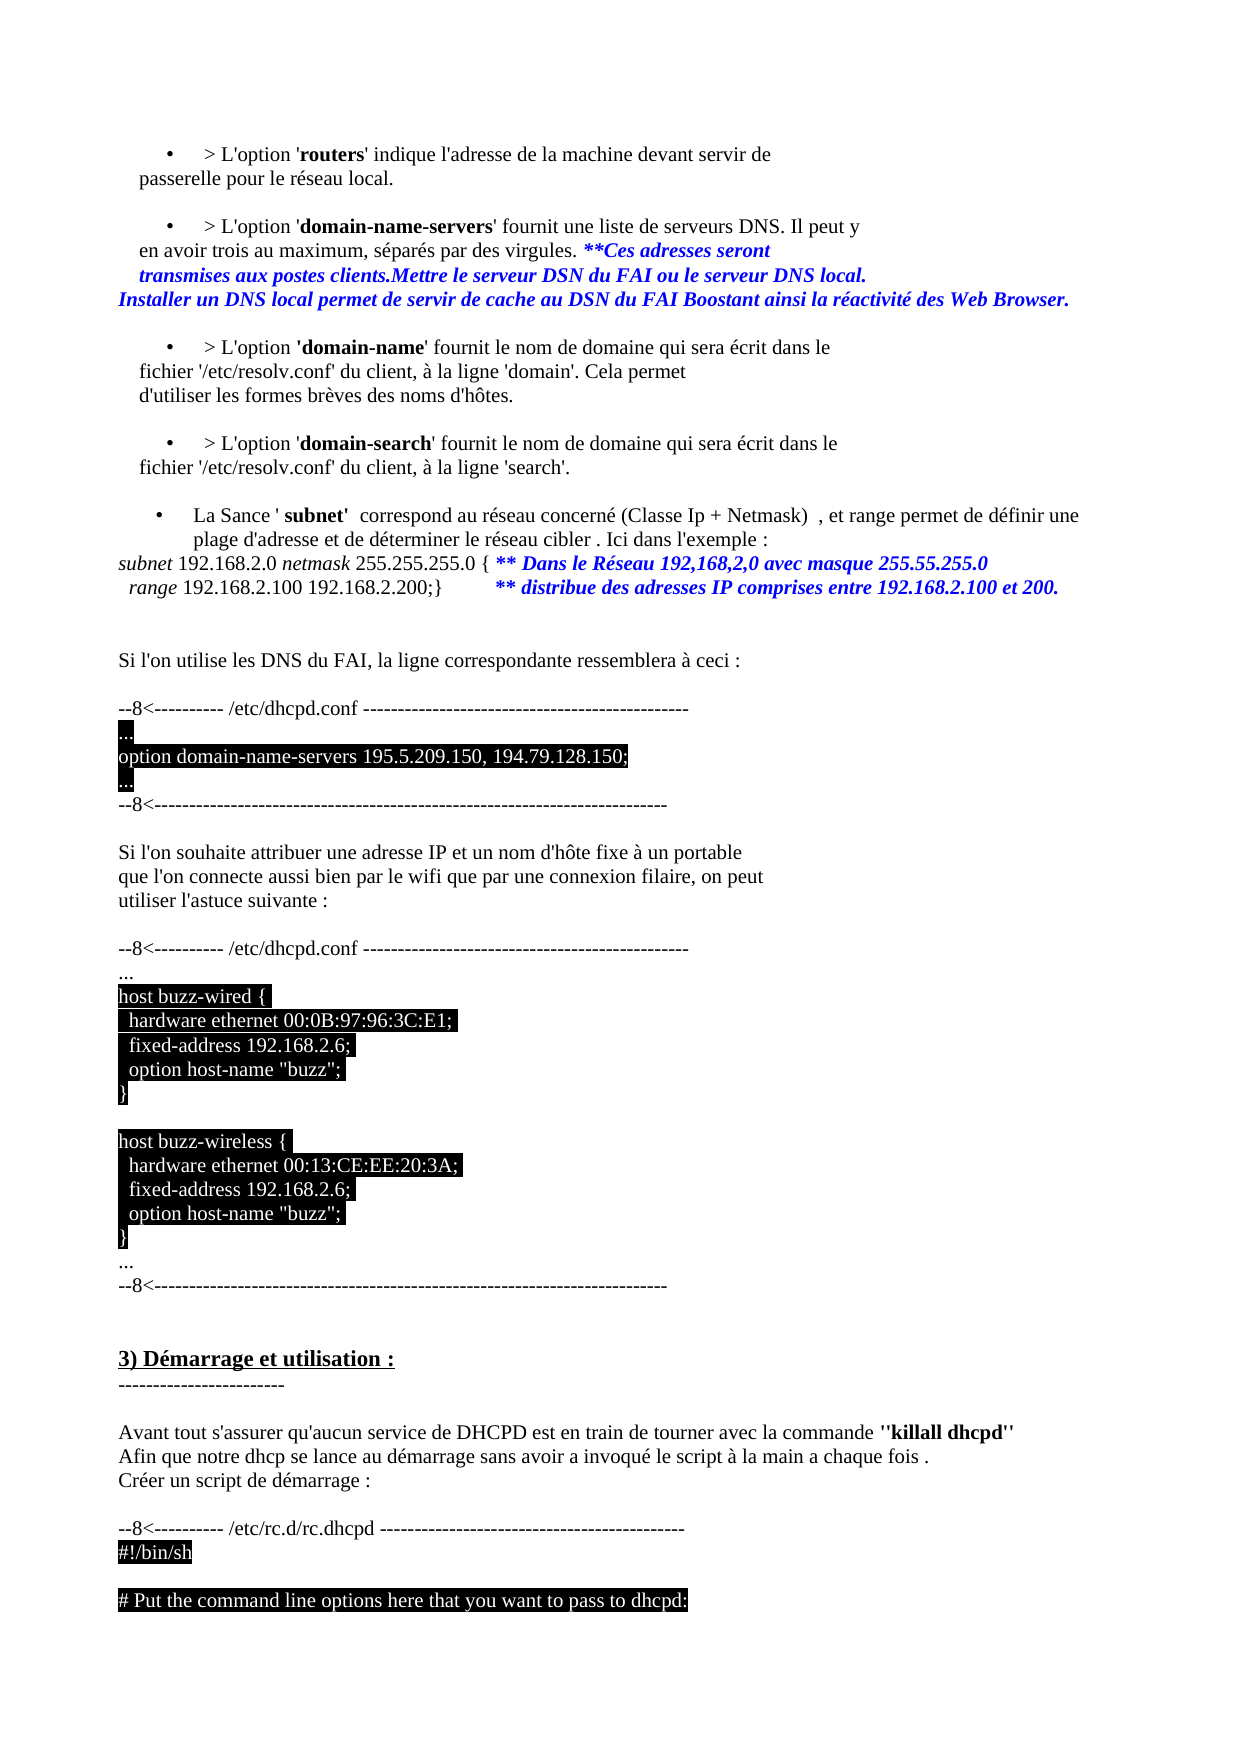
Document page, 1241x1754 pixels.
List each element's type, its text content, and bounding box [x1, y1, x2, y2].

text # Put the command line options here that you want to pass to dhcpd: [118, 1588, 1122, 1612]
text Avant tout s'assurer qu'aucun service de DHCPD est en train de tourner avec la commande ''killall dhcpd'' [118, 1420, 1122, 1444]
text fixed-address 192.168.2.6; [118, 1177, 1122, 1201]
text hardware ethernet 00:13:CE:EE:20:3A; [118, 1153, 1122, 1177]
text que l'on connecte aussi bien par le wifi que par une connexion filaire, on peut [118, 864, 1122, 888]
text transmises aux postes clients.Mettre le serveur DSN du FAI ou le serveur DNS local. [118, 262, 1122, 287]
text fichier '/etc/resolv.conf' du client, à la ligne 'search'. [118, 455, 1122, 479]
text 3) Démarrage et utilisation : [118, 1345, 1122, 1372]
text Si l'on utilise les DNS du FAI, la ligne correspondante ressemblera à ceci : [118, 647, 1122, 672]
text --8<-------------------------------------------------------------------------- [118, 1273, 1122, 1297]
text ... [118, 720, 1122, 744]
text Créer un script de démarrage : [118, 1468, 1122, 1492]
text ... [118, 960, 1122, 984]
text ------------------------ [118, 1372, 1122, 1396]
text --8<---------- /etc/rc.d/rc.dhcpd -------------------------------------------- [118, 1516, 1122, 1540]
list > L'option 'routers' indique l'adresse de la machine devant servir de [166, 142, 1122, 166]
text hardware ethernet 00:0B:97:96:3C:E1; [118, 1008, 1122, 1032]
text --8<---------- /etc/dhcpd.conf ----------------------------------------------- [118, 696, 1122, 720]
text Afin que notre dhcp se lance au démarrage sans avoir a invoqué le script à la main a chaque fois . [118, 1444, 1122, 1468]
list > L'option 'domain-search' fournit le nom de domaine qui sera écrit dans le [166, 431, 1122, 455]
list > L'option 'domain-name' fournit le nom de domaine qui sera écrit dans le [166, 335, 1122, 359]
text option host-name "buzz"; [118, 1057, 1122, 1081]
text utiliser l'astuce suivante : [118, 888, 1122, 912]
text ... [118, 1249, 1122, 1273]
text } [118, 1081, 1122, 1105]
text Si l'on souhaite attribuer une adresse IP et un nom d'hôte fixe à un portable [118, 840, 1122, 864]
text option host-name "buzz"; [118, 1201, 1122, 1225]
text Installer un DNS local permet de servir de cache au DSN du FAI Boostant ainsi la réactivité des Web Browser. [118, 287, 1122, 311]
text passerelle pour le réseau local. [118, 166, 1122, 190]
text --8<---------- /etc/dhcpd.conf ----------------------------------------------- [118, 936, 1122, 960]
text fixed-address 192.168.2.6; [118, 1032, 1122, 1057]
text range 192.168.2.100 192.168.2.200;} ** distribue des adresses IP comprises entre 192.168.2.100 et 200. [118, 575, 1122, 599]
text ... [118, 768, 1122, 792]
text option domain-name-servers 195.5.209.150, 194.79.128.150; [118, 744, 1122, 768]
text host buzz-wired { [118, 984, 1122, 1008]
list > L'option 'domain-name-servers' fournit une liste de serveurs DNS. Il peut y [166, 214, 1122, 238]
list La Sance ' subnet' correspond au réseau concerné (Classe Ip + Netmask) , et range permet de définir une plage d'adresse et de déterminer le réseau cibler . Ici dans l'exemple : [156, 503, 1122, 551]
text } [118, 1225, 1122, 1249]
text #!/bin/sh [118, 1540, 1122, 1564]
text --8<-------------------------------------------------------------------------- [118, 792, 1122, 816]
text host buzz-wireless { [118, 1129, 1122, 1153]
text en avoir trois au maximum, séparés par des virgules. **Ces adresses seront [118, 238, 1122, 262]
text subnet 192.168.2.0 netmask 255.255.255.0 { ** Dans le Réseau 192,168,2,0 avec masque 255.55.255.0 [118, 551, 1122, 575]
text d'utiliser les formes brèves des noms d'hôtes. [118, 383, 1122, 407]
text fichier '/etc/resolv.conf' du client, à la ligne 'domain'. Cela permet [118, 359, 1122, 383]
